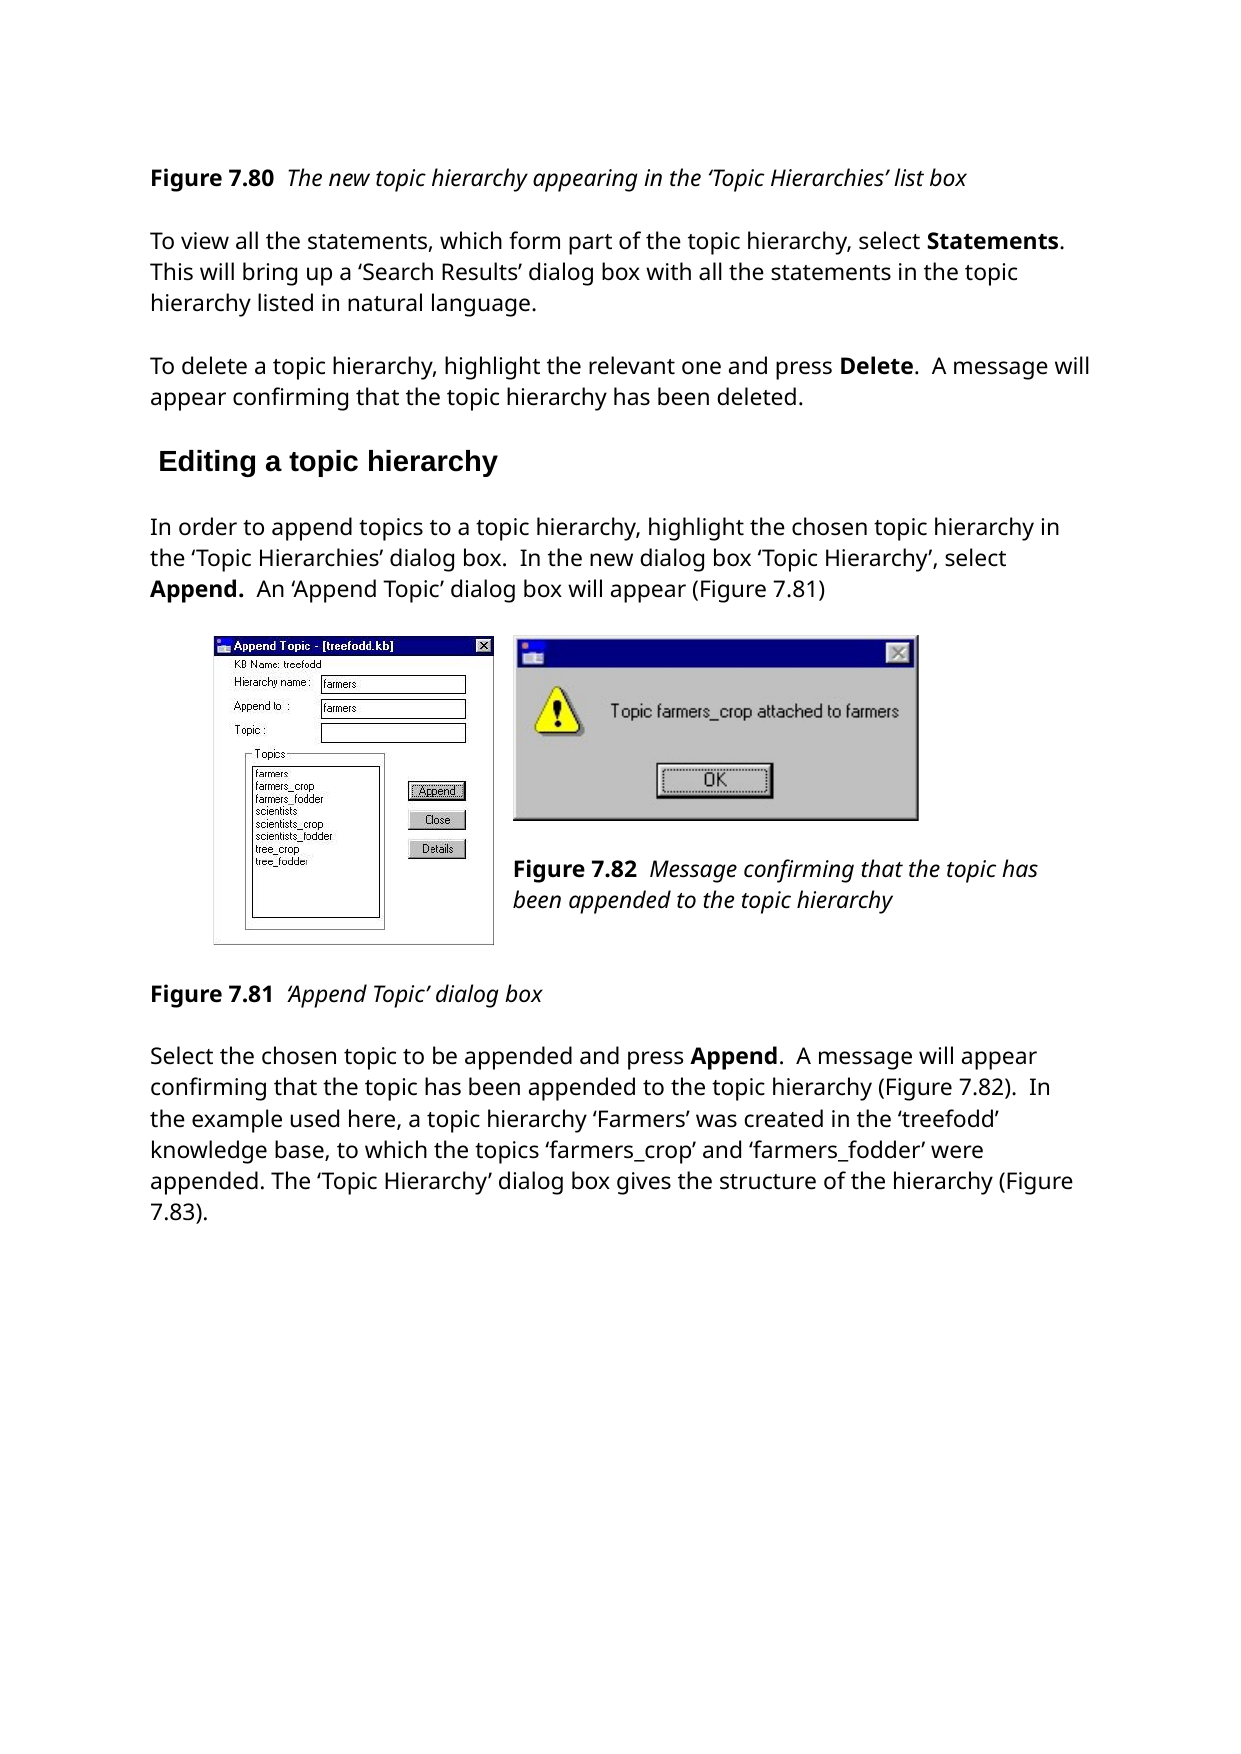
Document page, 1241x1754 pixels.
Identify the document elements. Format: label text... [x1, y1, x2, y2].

text [150, 853, 213, 915]
text Select the chosen topic to be appended and press Append. A message will appear confirming that the topic has been appended to the topic hierarchy (Figure 7.82). In the example used here, a topic hierarchy ‘Farmers’ was created in the ‘treefodd’ knowledge base, to which the topics ‘farmers_crop’ and ‘farmers_fodder’ were appended. The ‘Topic Hierarchy’ dialog box gives the structure of the hierarchy (Figure 7.83). [150, 1040, 1090, 1228]
text Figure 7.82 Message confirming that the topic has been appended to the topic hierarchy [494, 853, 1090, 915]
text To view all the statements, which form part of the topic hierarchy, select Statements. This will bring up a ‘Search Results’ dialog box with all the statements in the topic hierarchy listed in natural language. [150, 225, 1090, 319]
picture [513, 635, 919, 821]
subtitle Editing a topic hierarchy [150, 444, 1090, 477]
text Figure 7.80 The new topic hierarchy appearing in the ‘Topic Hierarchies’ list box [150, 162, 1090, 194]
picture [213, 636, 494, 945]
text Figure 7.81 ‘Append Topic’ dialog box [150, 978, 1090, 1009]
text To delete a topic hierarchy, highlight the relevant one and press Delete. A message will appear confirming that the topic hierarchy has been deleted. [150, 350, 1090, 412]
text In order to append topics to a topic hierarchy, highlight the chosen topic hierarchy in the ‘Topic Hierarchies’ dialog box. In the new dialog box ‘Topic Hierarchy’, select Append. An ‘Append Topic’ dialog box will appear (Figure 7.81) [150, 510, 1090, 604]
